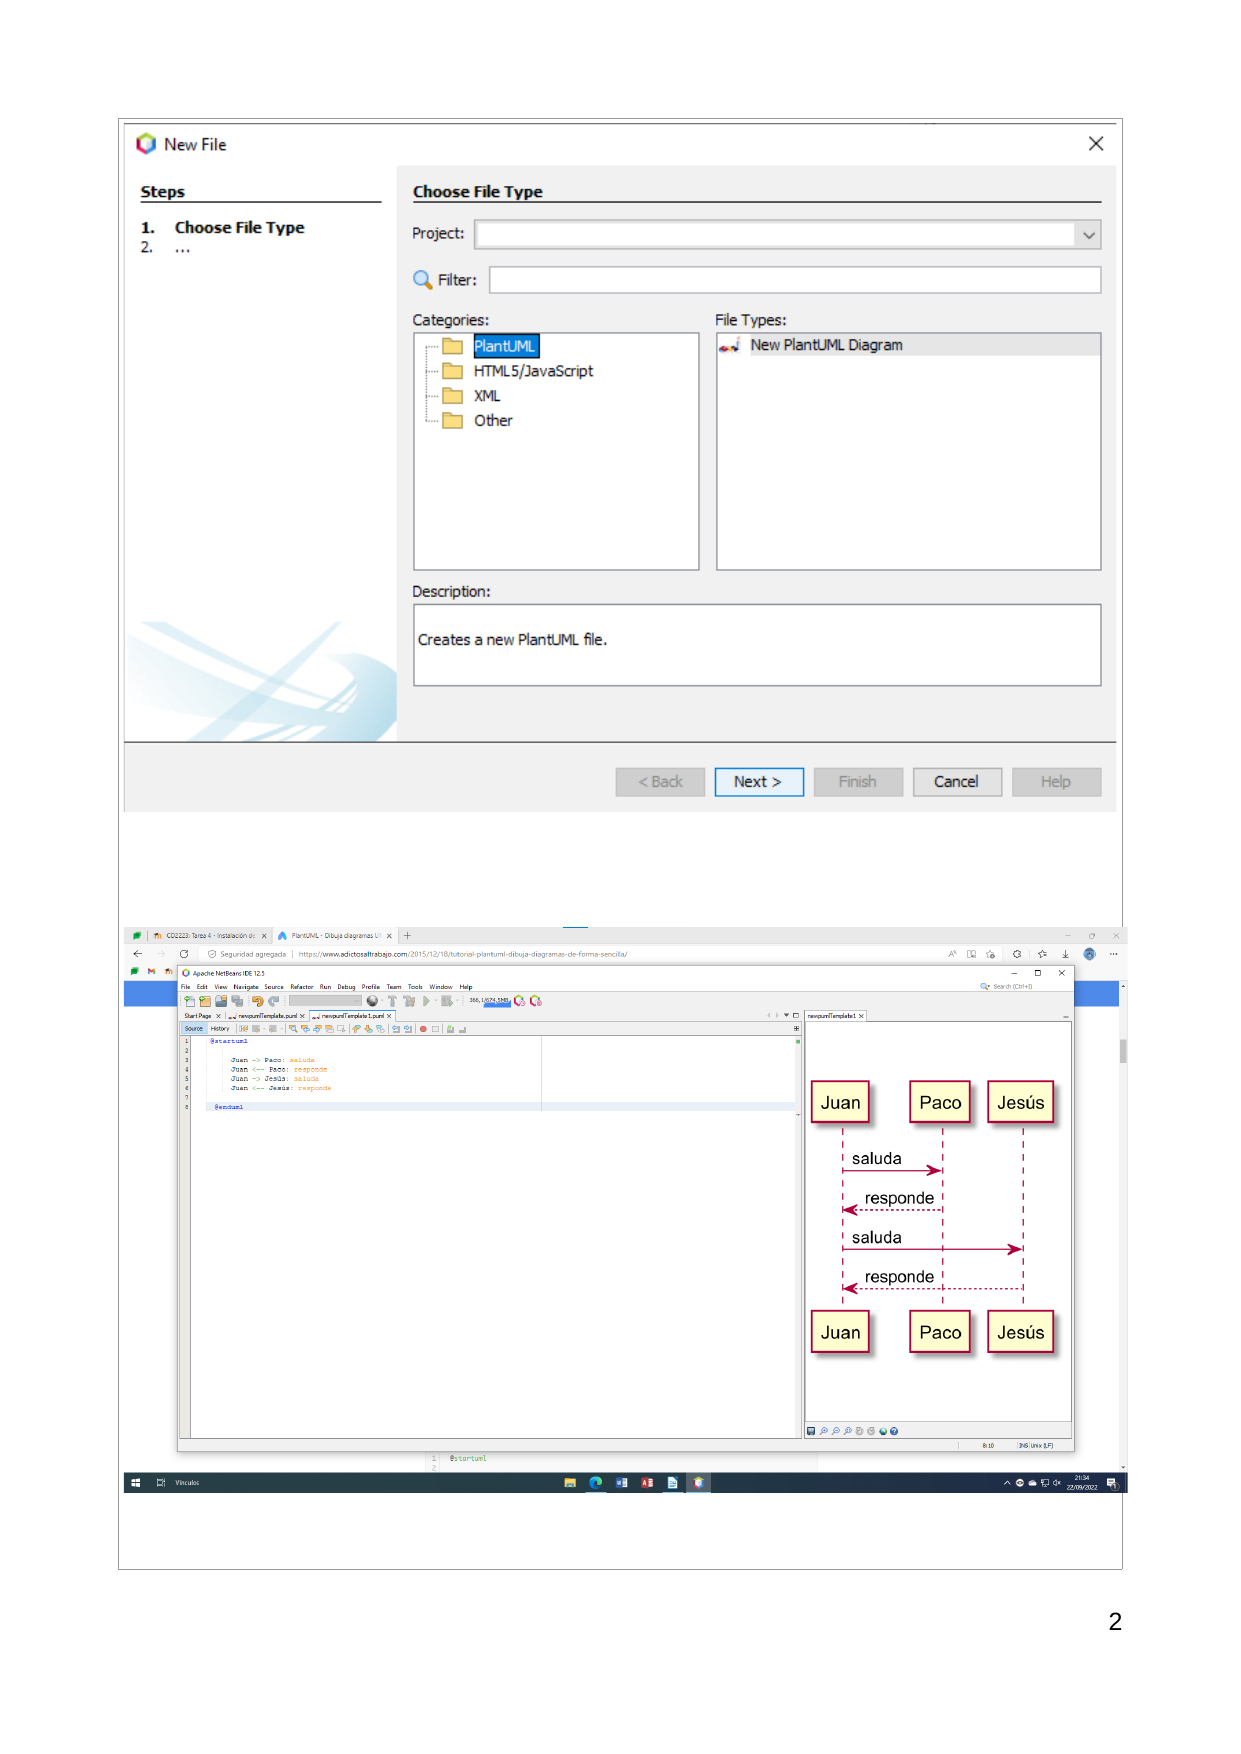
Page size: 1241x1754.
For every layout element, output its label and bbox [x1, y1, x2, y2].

picture [123, 927, 1128, 1493]
picture [123, 123, 1117, 812]
table_cell [119, 119, 1122, 1569]
